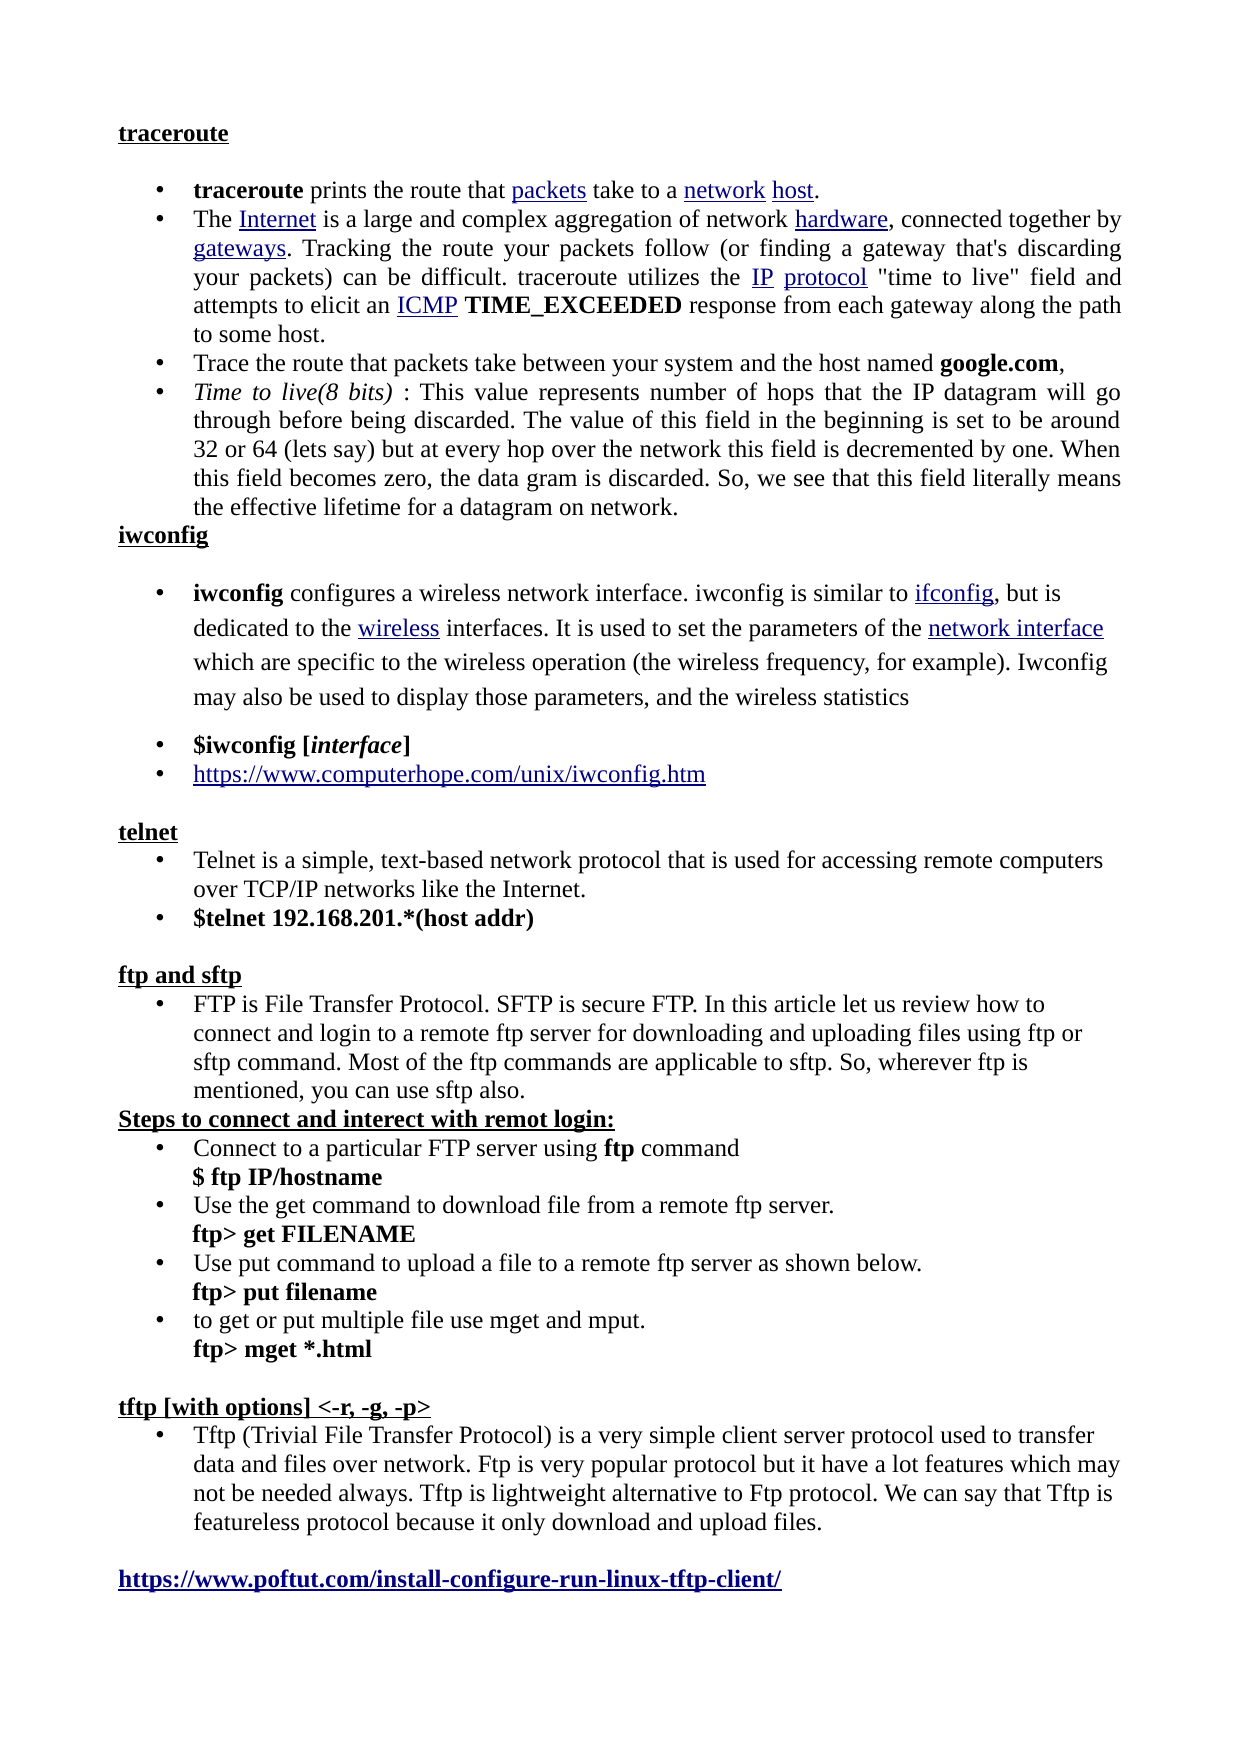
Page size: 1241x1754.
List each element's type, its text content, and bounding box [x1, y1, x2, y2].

list traceroute prints the route that packets take to a network host. [156, 176, 1122, 204]
text $ ftp IP/hostname [118, 1162, 1122, 1191]
text ftp> put filename [118, 1277, 1122, 1306]
text https://www.poftut.com/install-configure-run-linux-tftp-client/ [118, 1564, 1122, 1593]
list $iwconfig [interface] [156, 731, 1122, 759]
list iwconfig configures a wireless network interface. iwconfig is similar to ifconfig, but is dedicated to the wireless interfaces. It is used to set the parameters of the network interface which are specific to the wireless operation (the wireless frequency, for example). Iwconfig may also be used to display those parameters, and the wireless statistics [156, 578, 1122, 710]
list Telnet is a simple, text-based network protocol that is used for accessing remote computers over TCP/IP networks like the Internet. [156, 846, 1122, 903]
text traceroute [118, 118, 1122, 147]
text telnet [118, 817, 1122, 846]
list to get or put multiple file use mget and mput. [156, 1306, 1122, 1334]
list $telnet 192.168.201.*(host addr) [156, 903, 1122, 932]
list The Internet is a large and complex aggregation of network hardware, connected together by gateways. Tracking the route your packets follow (or finding a gateway that's discarding your packets) can be difficult. traceroute utilizes the IP protocol "time to live" field and attempts to elicit an ICMP TIME_EXCEEDED response from each gateway along the path to some host. [156, 204, 1122, 348]
list Use put command to upload a file to a remote ftp server as shown below. [156, 1248, 1122, 1277]
list https://www.computerhope.com/unix/iwconfig.htm [156, 759, 1122, 788]
list Tftp (Trivial File Transfer Protocol) is a very simple client server protocol used to transfer data and files over network. Ftp is very popular protocol but it have a lot features which may not be needed always. Tftp is lightweight alternative to Ftp protocol. We can say that Tftp is featureless protocol because it only download and upload files. [156, 1421, 1122, 1536]
list ftp> mget *.html [156, 1334, 1122, 1363]
text ftp> get FILENAME [118, 1219, 1122, 1248]
text iwconfig [118, 521, 1122, 549]
text tftp [with options] <-r, -g, -p> [118, 1392, 1122, 1421]
list FTP is File Transfer Protocol. SFTP is secure FTP. In this article let us review how to connect and login to a remote ftp server for downloading and uploading files using ftp or sftp command. Most of the ftp commands are applicable to sftp. So, wherever ftp is mentioned, you can use sftp also. [156, 989, 1122, 1104]
list Use the get command to download file from a remote ftp server. [156, 1191, 1122, 1219]
list Connect to a particular FTP server using ftp command [156, 1133, 1122, 1162]
list Trace the route that packets take between your system and the host named google.com, [156, 348, 1122, 377]
list Time to live(8 bits) : This value represents number of hops that the IP datagram will go through before being discarded. The value of this field in the beginning is set to be around 32 or 64 (lets say) but at every hop over the network this field is decremented by one. When this field becomes zero, the data gram is discarded. So, we see that this field literally means the effective lifetime for a datagram on network. [156, 377, 1122, 521]
text ftp and sftp [118, 961, 1122, 989]
text Steps to connect and interect with remot login: [118, 1104, 1122, 1133]
